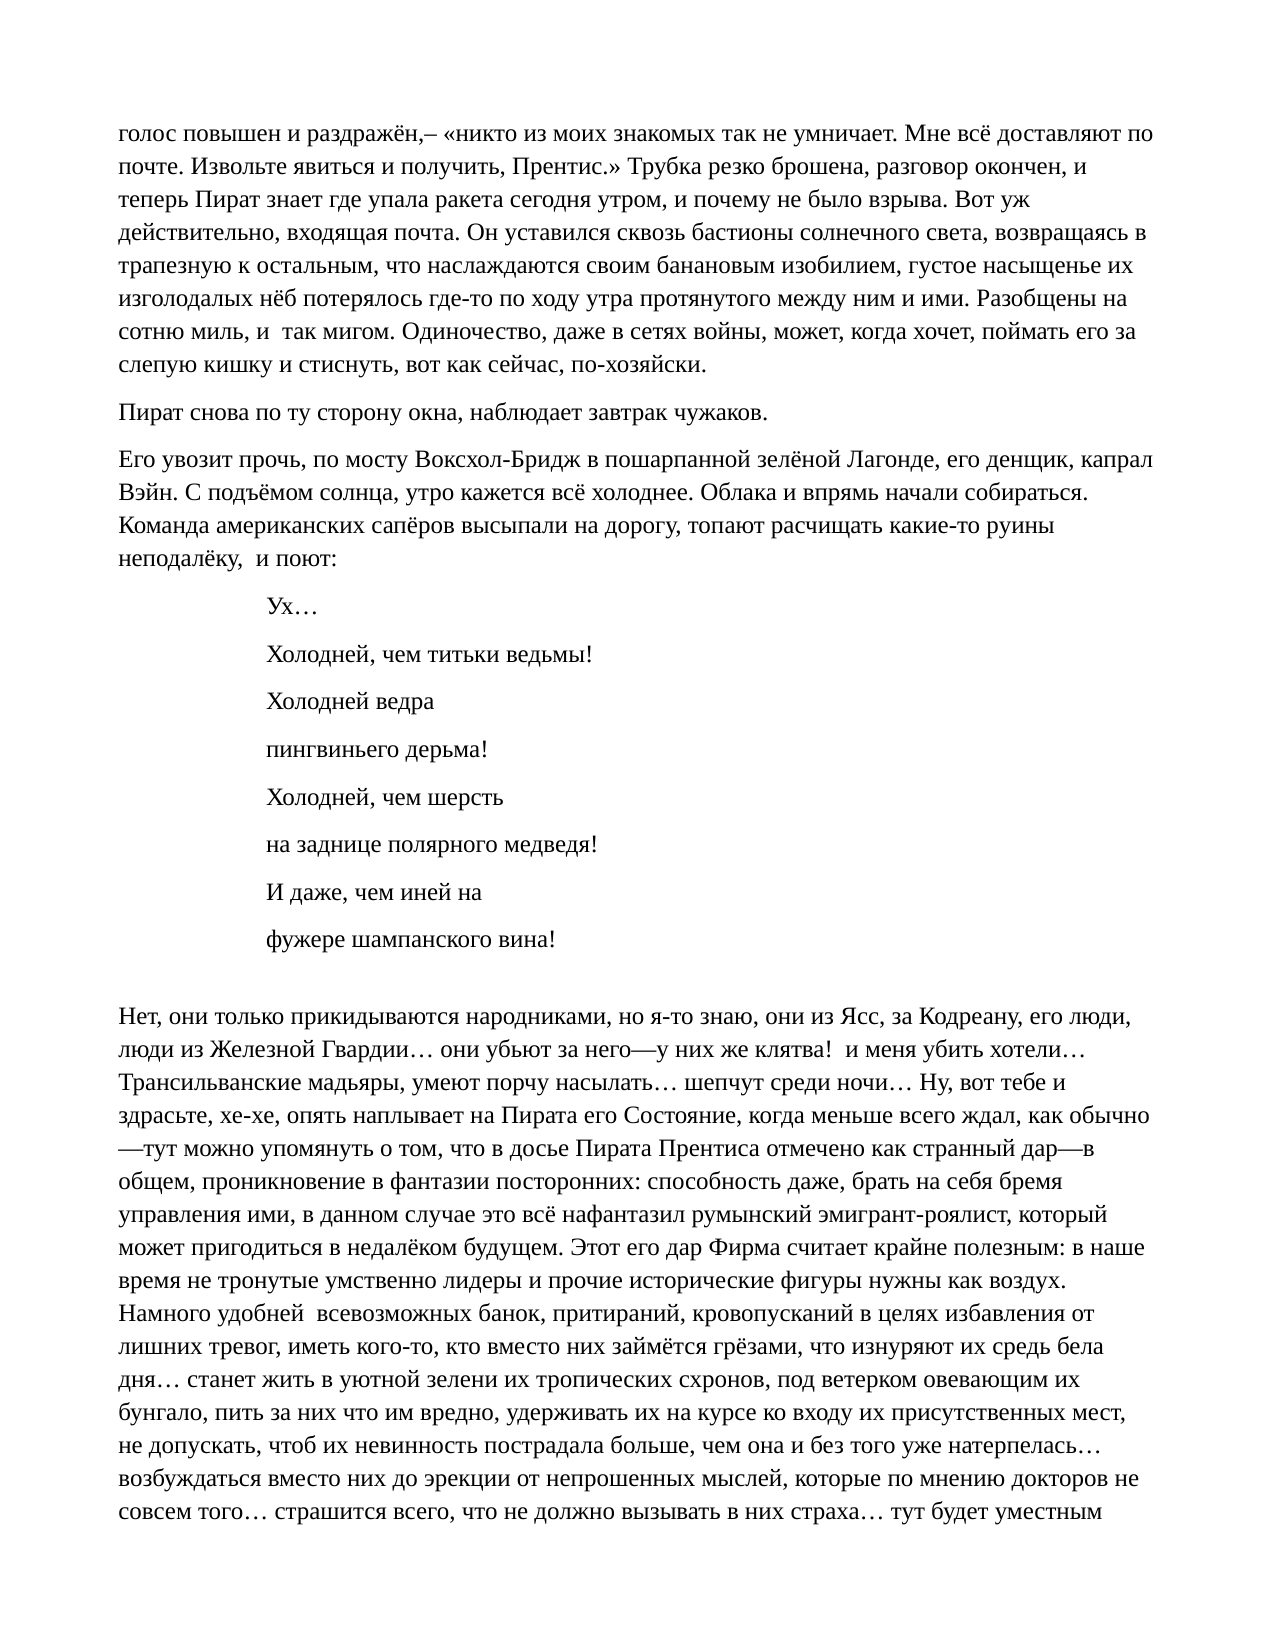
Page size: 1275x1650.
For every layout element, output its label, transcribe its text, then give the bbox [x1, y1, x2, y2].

text Ух… [266, 591, 1157, 620]
text И даже, чем иней на [266, 877, 1157, 906]
text Его увозит прочь, по мосту Воксхол-Бридж в пошарпанной зелёной Лагонде, его денщик, капрал Вэйн. С подъёмом солнца, утро кажется всё холоднее. Облака и впрямь начали собираться. Команда американских сапёров высыпали на дорогу, топают расчищать какие-то руины неподалёку, и поют: [118, 444, 1157, 572]
text пингвиньего дерьма! [266, 734, 1157, 763]
text Холодней, чем титьки ведьмы! [266, 639, 1157, 667]
text Пират снова по ту сторону окна, наблюдает завтрак чужаков. [118, 397, 1157, 426]
text на заднице полярного медведя! [266, 829, 1157, 858]
text Нет, они только прикидываются народниками, но я-то знаю, они из Ясс, за Кодреану, его люди, люди из Железной Гвардии… они убьют за него—у них же клятва! и меня убить хотели… Трансильванские мадьяры, умеют порчу насылать… шепчут среди ночи… Ну, вот тебе и здрасьте, хе-хе, опять наплывает на Пирата его Состояние, когда меньше всего ждал, как обычно—тут можно упомянуть о том, что в досье Пирата Прентиса отмечено как странный дар—в общем, проникновение в фантазии посторонних: способность даже, брать на себя бремя управления ими, в данном случае это всё нафантазил румынский эмигрант-роялист, который может пригодиться в недалёком будущем. Этот его дар Фирма считает крайне полезным: в наше время не тронутые умственно лидеры и прочие исторические фигуры нужны как воздух. Намного удобней всевозможных банок, притираний, кровопусканий в целях избавления от лишних тревог, иметь кого-то, кто вместо них займётся грёзами, что изнуряют их средь бела дня… станет жить в уютной зелени их тропических схронов, под ветерком овевающим их бунгало, пить за них что им вредно, удерживать их на курсе ко входу их присутственных мест, не допускать, чтоб их невинность пострадала больше, чем она и без того уже натерпелась… возбуждаться вместо них до эрекции от непрошенных мыслей, которые по мнению докторов не совсем того… страшится всего, что не должно вызывать в них страха… тут будет уместным [118, 1001, 1157, 1525]
text фужере шампанского вина! [266, 924, 1157, 953]
text Холодней, чем шерсть [266, 782, 1157, 810]
text Холодней ведра [266, 686, 1157, 715]
text голос повышен и раздражён,– «никто из моих знакомых так не умничает. Мне всё доставляют по почте. Извольте явиться и получить, Прентис.» Трубка резко брошена, разговор окончен, и теперь Пират знает где упала ракета сегодня утром, и почему не было взрыва. Вот уж действительно, входящая почта. Он уставился сквозь бастионы солнечного света, возвращаясь в трапезную к остальным, что наслаждаются своим банановым изобилием, густое насыщенье их изголодалых нёб потерялось где-то по ходу утра протянутого между ним и ими. Разобщены на сотню миль, и так мигом. Одиночество, даже в сетях войны, может, когда хочет, поймать его за слепую кишку и стиснуть, вот как сейчас, по-хозяйски. [118, 118, 1157, 378]
